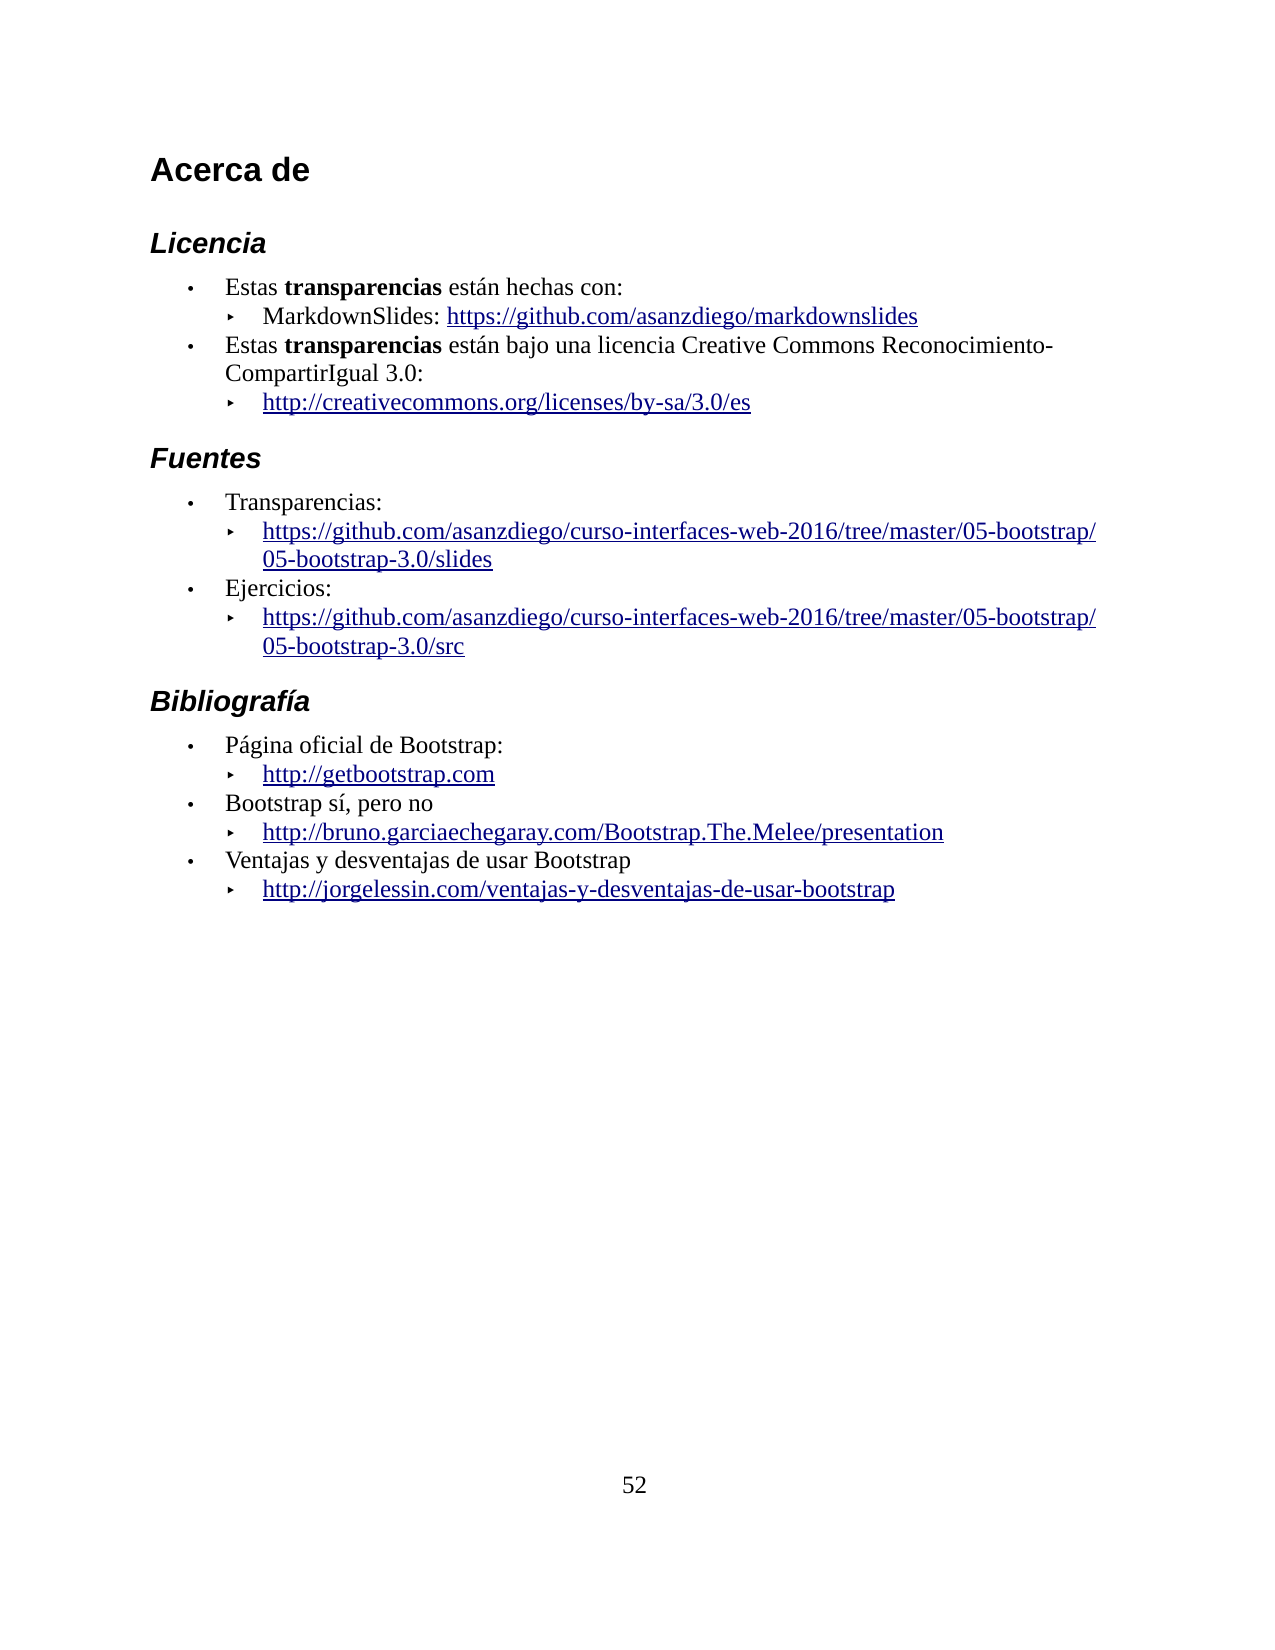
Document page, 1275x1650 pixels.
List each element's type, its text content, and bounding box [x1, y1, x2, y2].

list http://creativecommons.org/licenses/by-sa/3.0/es [225, 387, 1125, 416]
list http://getbootstrap.com [225, 759, 1125, 788]
list http://jorgelessin.com/ventajas-y-desventajas-de-usar-bootstrap [225, 874, 1125, 903]
subtitle Bibliografía [150, 684, 1125, 718]
list https://github.com/asanzdiego/curso-interfaces-web-2016/tree/master/05-bootstrap/05-bootstrap-3.0/slides [225, 516, 1125, 573]
list Estas transparencias están bajo una licencia Creative Commons Reconocimiento-CompartirIgual 3.0: [187, 330, 1125, 387]
list Ventajas y desventajas de usar Bootstrap [187, 846, 1125, 874]
list MarkdownSlides: https://github.com/asanzdiego/markdownslides [225, 301, 1125, 330]
list Ejercicios: [187, 573, 1125, 602]
subtitle Licencia [150, 226, 1125, 260]
subtitle Acerca de [150, 150, 1125, 189]
list Transparencias: [187, 487, 1125, 516]
list https://github.com/asanzdiego/curso-interfaces-web-2016/tree/master/05-bootstrap/05-bootstrap-3.0/src [225, 602, 1125, 659]
list Página oficial de Bootstrap: [187, 731, 1125, 759]
list Bootstrap sí, pero no [187, 788, 1125, 817]
list Estas transparencias están hechas con: [187, 272, 1125, 301]
subtitle Fuentes [150, 441, 1125, 474]
list http://bruno.garciaechegaray.com/Bootstrap.The.Melee/presentation [225, 817, 1125, 846]
